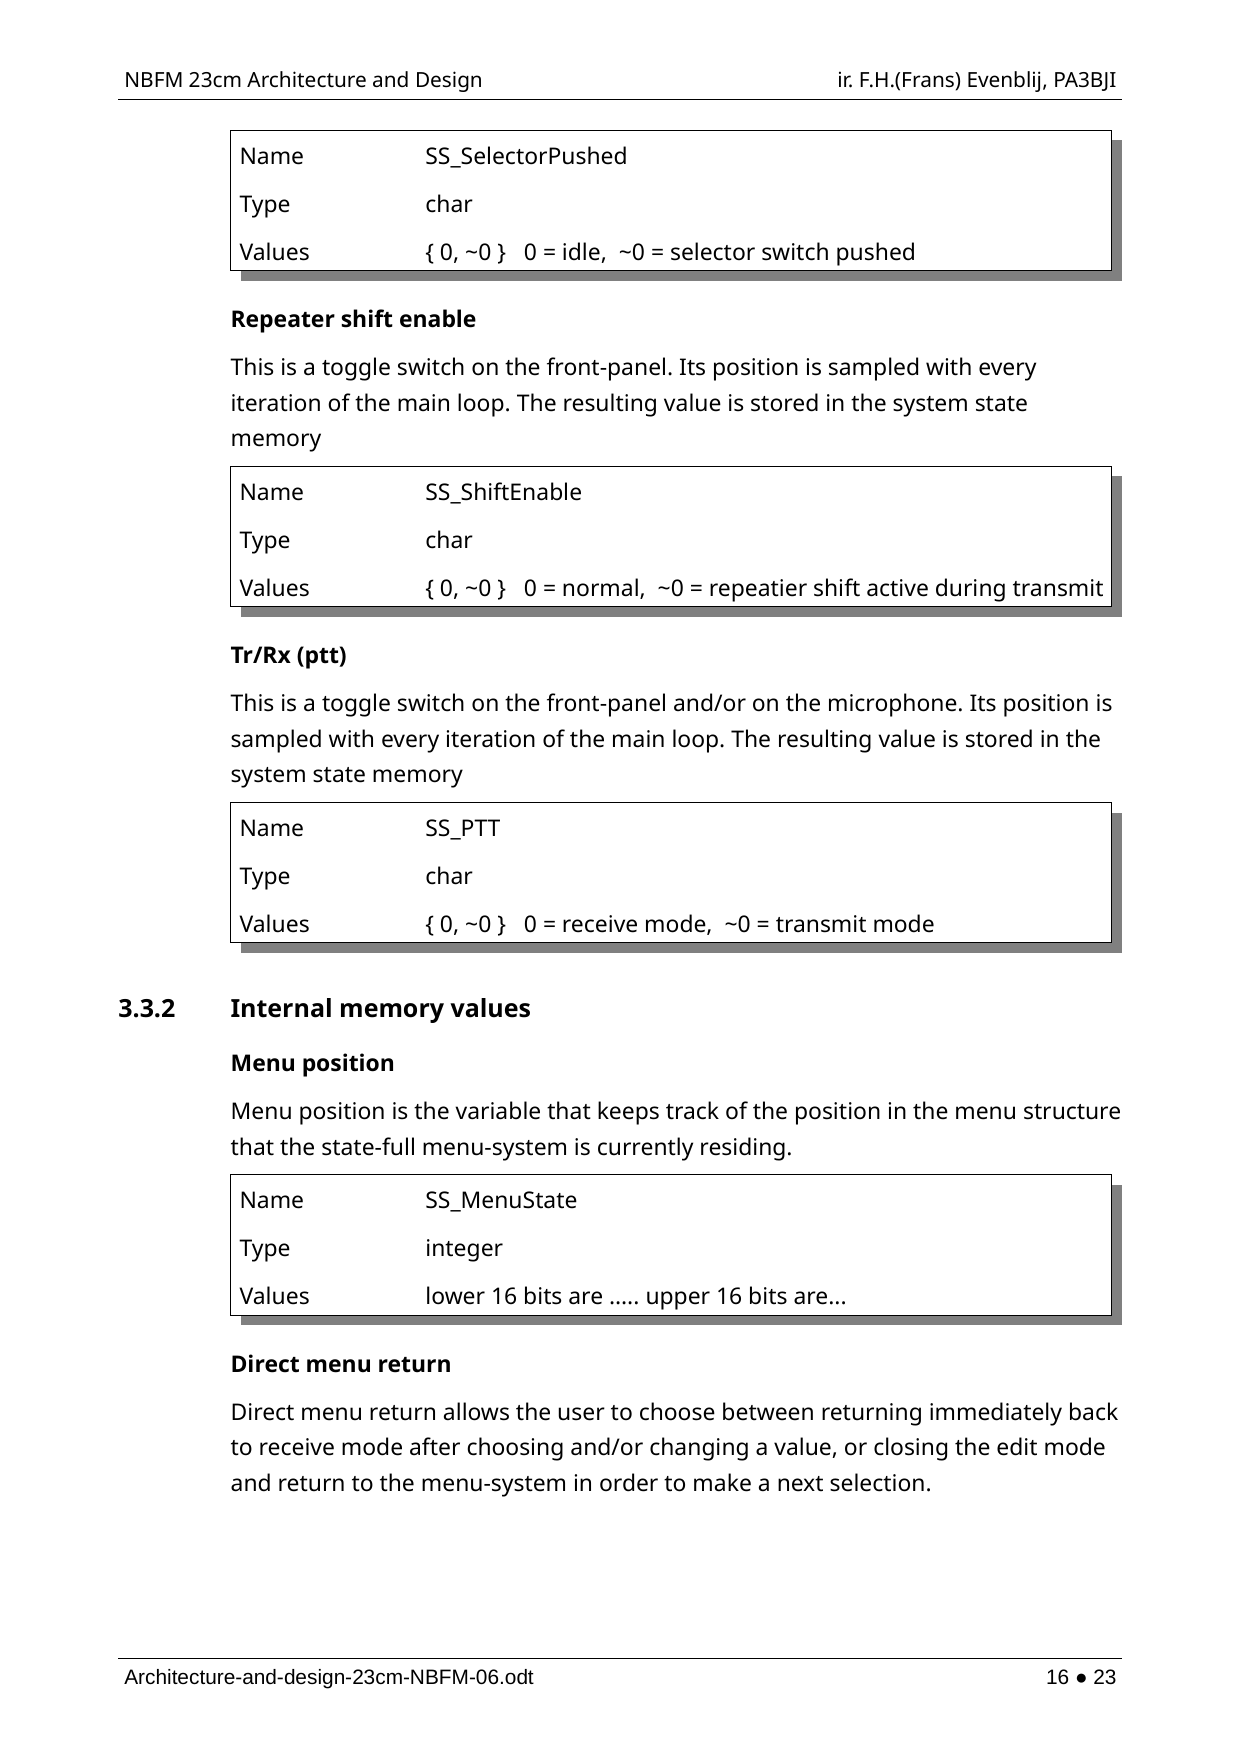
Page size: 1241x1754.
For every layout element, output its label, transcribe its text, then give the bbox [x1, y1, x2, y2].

text Type integer [231, 1222, 1111, 1263]
text Name SS_ShiftEnable [231, 467, 1111, 507]
text Tr/Rx (ptt) [230, 635, 1122, 671]
text Direct menu return [230, 1343, 1122, 1379]
text Type char [231, 178, 1111, 219]
text This is a toggle switch on the front-panel. Its position is sampled with every iteration of the main loop. The resulting value is stored in the system state memory [230, 347, 1122, 453]
text Type char [231, 514, 1111, 555]
list Internal memory values [118, 990, 1122, 1024]
text Values { 0, ~0 } 0 = idle, ~0 = selector switch pushed [231, 226, 1111, 270]
text Direct menu return allows the user to choose between returning immediately back to receive mode after choosing and/or changing a value, or closing the edit mode and return to the menu-system in order to make a next selection. [230, 1391, 1122, 1498]
text Repeater shift enable [230, 299, 1122, 335]
text Values lower 16 bits are ….. upper 16 bits are... [231, 1270, 1111, 1314]
text Type char [231, 850, 1111, 891]
text Name SS_SelectorPushed [231, 131, 1111, 171]
text Name SS_PTT [231, 803, 1111, 843]
text Name SS_MenuState [231, 1175, 1111, 1216]
text Values { 0, ~0 } 0 = normal, ~0 = repeatier shift active during transmit [231, 562, 1111, 606]
text Menu position [230, 1043, 1122, 1078]
text Menu position is the variable that keeps track of the position in the menu structure that the state-full menu-system is currently residing. [230, 1091, 1122, 1162]
text Values { 0, ~0 } 0 = receive mode, ~0 = transmit mode [231, 898, 1111, 942]
text This is a toggle switch on the front-panel and/or on the microphone. Its position is sampled with every iteration of the main loop. The resulting value is stored in the system state memory [230, 683, 1122, 789]
